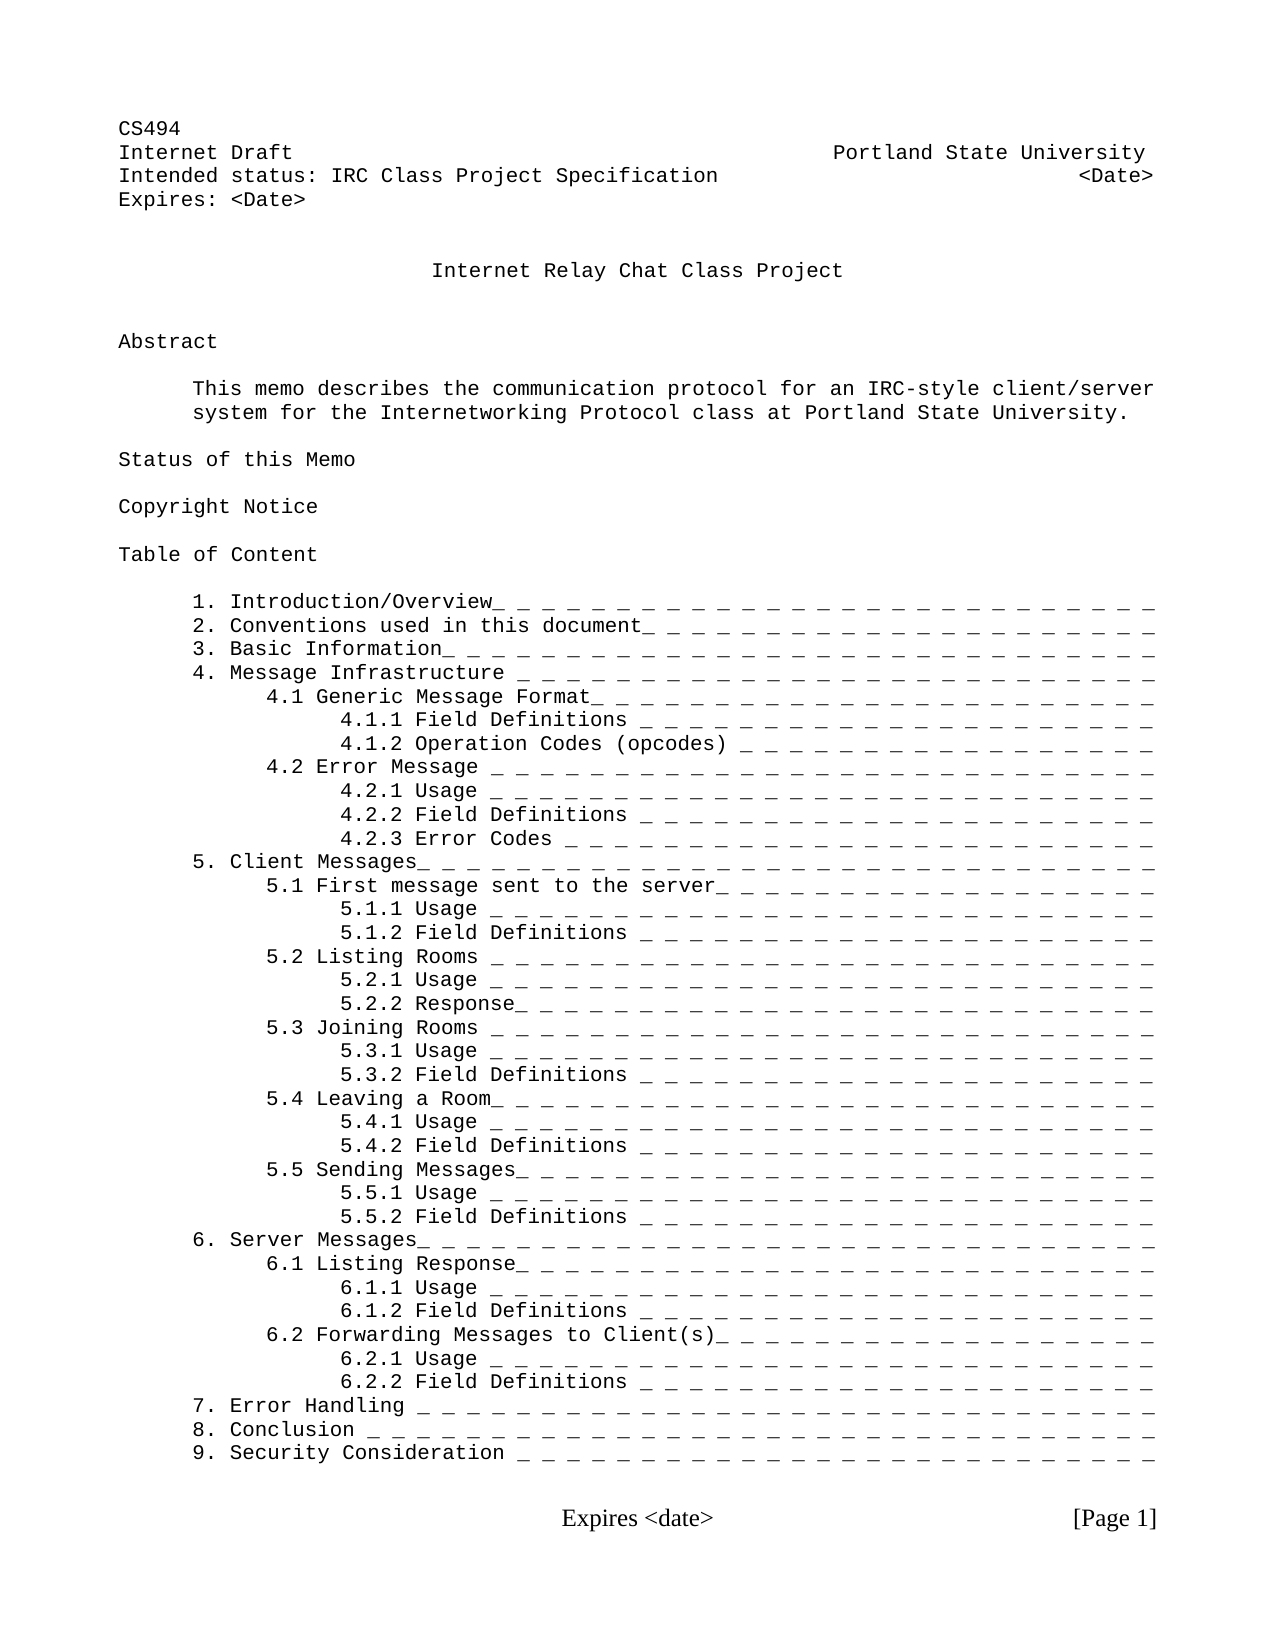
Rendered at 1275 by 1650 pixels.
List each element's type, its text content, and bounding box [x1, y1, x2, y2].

text 5.3.1 Usage _ _ _ _ _ _ _ _ _ _ _ _ _ _ _ _ _ _ _ _ _ _ _ _ _ _ _ [118, 1040, 1157, 1064]
text 4.1.1 Field Definitions _ _ _ _ _ _ _ _ _ _ _ _ _ _ _ _ _ _ _ _ _ [118, 709, 1157, 733]
text 3. Basic Information_ _ _ _ _ _ _ _ _ _ _ _ _ _ _ _ _ _ _ _ _ _ _ _ _ _ _ _ _ [118, 638, 1157, 662]
text Intended status: IRC Class Project Specification <Date> [118, 165, 1157, 189]
text 8. Conclusion _ _ _ _ _ _ _ _ _ _ _ _ _ _ _ _ _ _ _ _ _ _ _ _ _ _ _ _ _ _ _ _ [118, 1419, 1157, 1442]
text 5.1.2 Field Definitions _ _ _ _ _ _ _ _ _ _ _ _ _ _ _ _ _ _ _ _ _ [118, 922, 1157, 946]
text 5.3 Joining Rooms _ _ _ _ _ _ _ _ _ _ _ _ _ _ _ _ _ _ _ _ _ _ _ _ _ _ _ [118, 1017, 1157, 1040]
text 5.4.2 Field Definitions _ _ _ _ _ _ _ _ _ _ _ _ _ _ _ _ _ _ _ _ _ [118, 1135, 1157, 1158]
text This memo describes the communication protocol for an IRC-style client/server system for the Internetworking Protocol class at Portland State University. [118, 378, 1157, 426]
text 1. Introduction/Overview_ _ _ _ _ _ _ _ _ _ _ _ _ _ _ _ _ _ _ _ _ _ _ _ _ _ _ [118, 591, 1157, 615]
text 5. Client Messages_ _ _ _ _ _ _ _ _ _ _ _ _ _ _ _ _ _ _ _ _ _ _ _ _ _ _ _ _ _ [118, 851, 1157, 875]
text 4.2.2 Field Definitions _ _ _ _ _ _ _ _ _ _ _ _ _ _ _ _ _ _ _ _ _ [118, 804, 1157, 827]
text 4.2.3 Error Codes _ _ _ _ _ _ _ _ _ _ _ _ _ _ _ _ _ _ _ _ _ _ _ _ [118, 827, 1157, 851]
text 6.1 Listing Response_ _ _ _ _ _ _ _ _ _ _ _ _ _ _ _ _ _ _ _ _ _ _ _ _ _ [118, 1253, 1157, 1277]
text 5.2.2 Response_ _ _ _ _ _ _ _ _ _ _ _ _ _ _ _ _ _ _ _ _ _ _ _ _ _ [118, 993, 1157, 1017]
text Expires: <Date> [118, 189, 1157, 213]
text 6. Server Messages_ _ _ _ _ _ _ _ _ _ _ _ _ _ _ _ _ _ _ _ _ _ _ _ _ _ _ _ _ _ [118, 1229, 1157, 1253]
text Status of this Memo [118, 449, 1157, 473]
text 5.5.2 Field Definitions _ _ _ _ _ _ _ _ _ _ _ _ _ _ _ _ _ _ _ _ _ [118, 1206, 1157, 1229]
text 5.5 Sending Messages_ _ _ _ _ _ _ _ _ _ _ _ _ _ _ _ _ _ _ _ _ _ _ _ _ _ [118, 1158, 1157, 1182]
text Internet Draft Portland State University [118, 142, 1157, 165]
text Table of Content [118, 544, 1157, 567]
text 9. Security Consideration _ _ _ _ _ _ _ _ _ _ _ _ _ _ _ _ _ _ _ _ _ _ _ _ _ _ [118, 1442, 1157, 1466]
text 5.4.1 Usage _ _ _ _ _ _ _ _ _ _ _ _ _ _ _ _ _ _ _ _ _ _ _ _ _ _ _ [118, 1111, 1157, 1135]
text 4.2.1 Usage _ _ _ _ _ _ _ _ _ _ _ _ _ _ _ _ _ _ _ _ _ _ _ _ _ _ _ [118, 780, 1157, 804]
text Abstract [118, 331, 1157, 354]
text 4. Message Infrastructure _ _ _ _ _ _ _ _ _ _ _ _ _ _ _ _ _ _ _ _ _ _ _ _ _ _ [118, 662, 1157, 686]
text 6.1.2 Field Definitions _ _ _ _ _ _ _ _ _ _ _ _ _ _ _ _ _ _ _ _ _ [118, 1300, 1157, 1324]
text Internet Relay Chat Class Project [118, 260, 1157, 284]
text 4.2 Error Message _ _ _ _ _ _ _ _ _ _ _ _ _ _ _ _ _ _ _ _ _ _ _ _ _ _ _ [118, 757, 1157, 780]
text 5.1.1 Usage _ _ _ _ _ _ _ _ _ _ _ _ _ _ _ _ _ _ _ _ _ _ _ _ _ _ _ [118, 898, 1157, 922]
text 7. Error Handling _ _ _ _ _ _ _ _ _ _ _ _ _ _ _ _ _ _ _ _ _ _ _ _ _ _ _ _ _ _ [118, 1395, 1157, 1419]
text 5.2 Listing Rooms _ _ _ _ _ _ _ _ _ _ _ _ _ _ _ _ _ _ _ _ _ _ _ _ _ _ _ [118, 946, 1157, 969]
text 6.2.1 Usage _ _ _ _ _ _ _ _ _ _ _ _ _ _ _ _ _ _ _ _ _ _ _ _ _ _ _ [118, 1348, 1157, 1371]
text 5.4 Leaving a Room_ _ _ _ _ _ _ _ _ _ _ _ _ _ _ _ _ _ _ _ _ _ _ _ _ _ _ [118, 1088, 1157, 1111]
text 6.2.2 Field Definitions _ _ _ _ _ _ _ _ _ _ _ _ _ _ _ _ _ _ _ _ _ [118, 1371, 1157, 1395]
text 6.2 Forwarding Messages to Client(s)_ _ _ _ _ _ _ _ _ _ _ _ _ _ _ _ _ _ [118, 1324, 1157, 1348]
text 6.1.1 Usage _ _ _ _ _ _ _ _ _ _ _ _ _ _ _ _ _ _ _ _ _ _ _ _ _ _ _ [118, 1277, 1157, 1300]
text 5.1 First message sent to the server_ _ _ _ _ _ _ _ _ _ _ _ _ _ _ _ _ _ [118, 875, 1157, 898]
text Copyright Notice [118, 496, 1157, 520]
text 5.3.2 Field Definitions _ _ _ _ _ _ _ _ _ _ _ _ _ _ _ _ _ _ _ _ _ [118, 1064, 1157, 1088]
text 2. Conventions used in this document_ _ _ _ _ _ _ _ _ _ _ _ _ _ _ _ _ _ _ _ _ [118, 615, 1157, 638]
text 5.2.1 Usage _ _ _ _ _ _ _ _ _ _ _ _ _ _ _ _ _ _ _ _ _ _ _ _ _ _ _ [118, 969, 1157, 993]
text 4.1.2 Operation Codes (opcodes) _ _ _ _ _ _ _ _ _ _ _ _ _ _ _ _ _ [118, 733, 1157, 757]
text 5.5.1 Usage _ _ _ _ _ _ _ _ _ _ _ _ _ _ _ _ _ _ _ _ _ _ _ _ _ _ _ [118, 1182, 1157, 1206]
text 4.1 Generic Message Format_ _ _ _ _ _ _ _ _ _ _ _ _ _ _ _ _ _ _ _ _ _ _ [118, 686, 1157, 709]
text CS494 [118, 118, 1157, 142]
